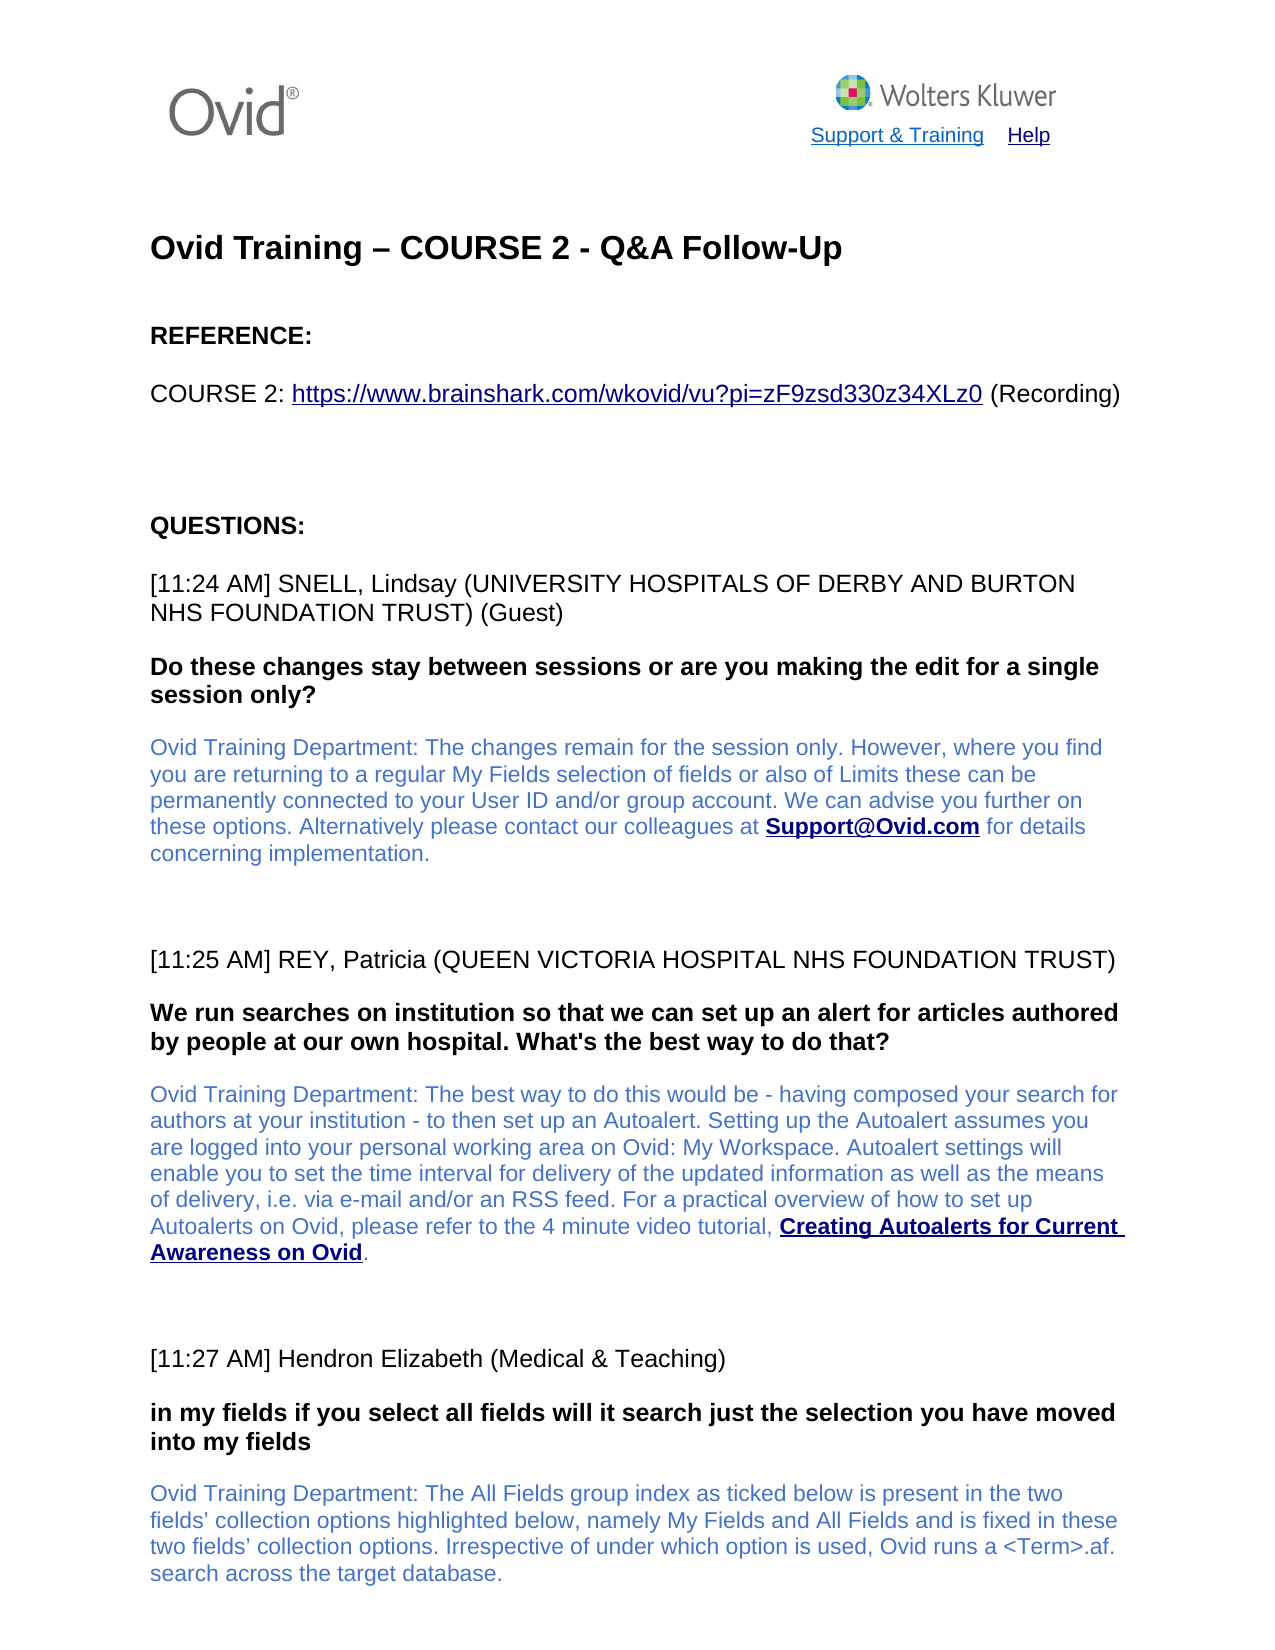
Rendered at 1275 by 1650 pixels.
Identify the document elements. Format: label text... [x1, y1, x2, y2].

subtitle QUESTIONS: [150, 511, 1125, 540]
text in my fields if you select all fields will it search just the selection you have moved into my fields [150, 1398, 1125, 1455]
text Ovid Training Department: The best way to do this would be - having composed your search for authors at your institution - to then set up an Autoalert. Setting up the Autoalert assumes you are logged into your personal working area on Ovid: My Workspace. Autoalert settings will enable you to set the time interval for delivery of the updated information as well as the means of delivery, i.e. via e-mail and/or an RSS feed. For a practical overview of how to set up Autoalerts on Ovid, please refer to the 4 minute video tutorial, Creating Autoalerts for Current Awareness on Ovid. [150, 1081, 1125, 1265]
text Ovid Training Department: The changes remain for the session only. However, where you find you are returning to a regular My Fields selection of fields or also of Limits these can be permanently connected to your User ID and/or group account. We can advise you further on these options. Alternatively please contact our colleagues at Support@Ovid.com for details concerning implementation. [150, 734, 1125, 866]
subtitle Ovid Training – COURSE 2 - Q&A Follow-Up [150, 228, 1125, 267]
text Do these changes stay between sessions or are you making the edit for a single session only? [150, 652, 1125, 709]
subtitle REFERENCE: [150, 321, 1125, 349]
text We run searches on institution so that we can set up an alert for articles authored by people at our own hospital. What's the best way to do that? [150, 998, 1125, 1056]
text Ovid Training Department: The All Fields group index as ticked below is present in the two fields’ collection options highlighted below, namely My Fields and All Fields and is fixed in these two fields’ collection options. Irrespective of under which option is used, Ovid runs a <Term>.af. search across the target database. [150, 1480, 1125, 1586]
text COURSE 2: https://www.brainshark.com/wkovid/vu?pi=zF9zsd330z34XLz0 (Recording) [150, 379, 1125, 407]
text [11:27 AM] Hendron Elizabeth (Medical & Teaching) [150, 1344, 1125, 1373]
text [11:24 AM] SNELL, Lindsay (UNIVERSITY HOSPITALS OF DERBY AND BURTON NHS FOUNDATION TRUST) (Guest) [150, 569, 1125, 627]
text [11:25 AM] REY, Patricia (QUEEN VICTORIA HOSPITAL NHS FOUNDATION TRUST) [150, 945, 1125, 973]
